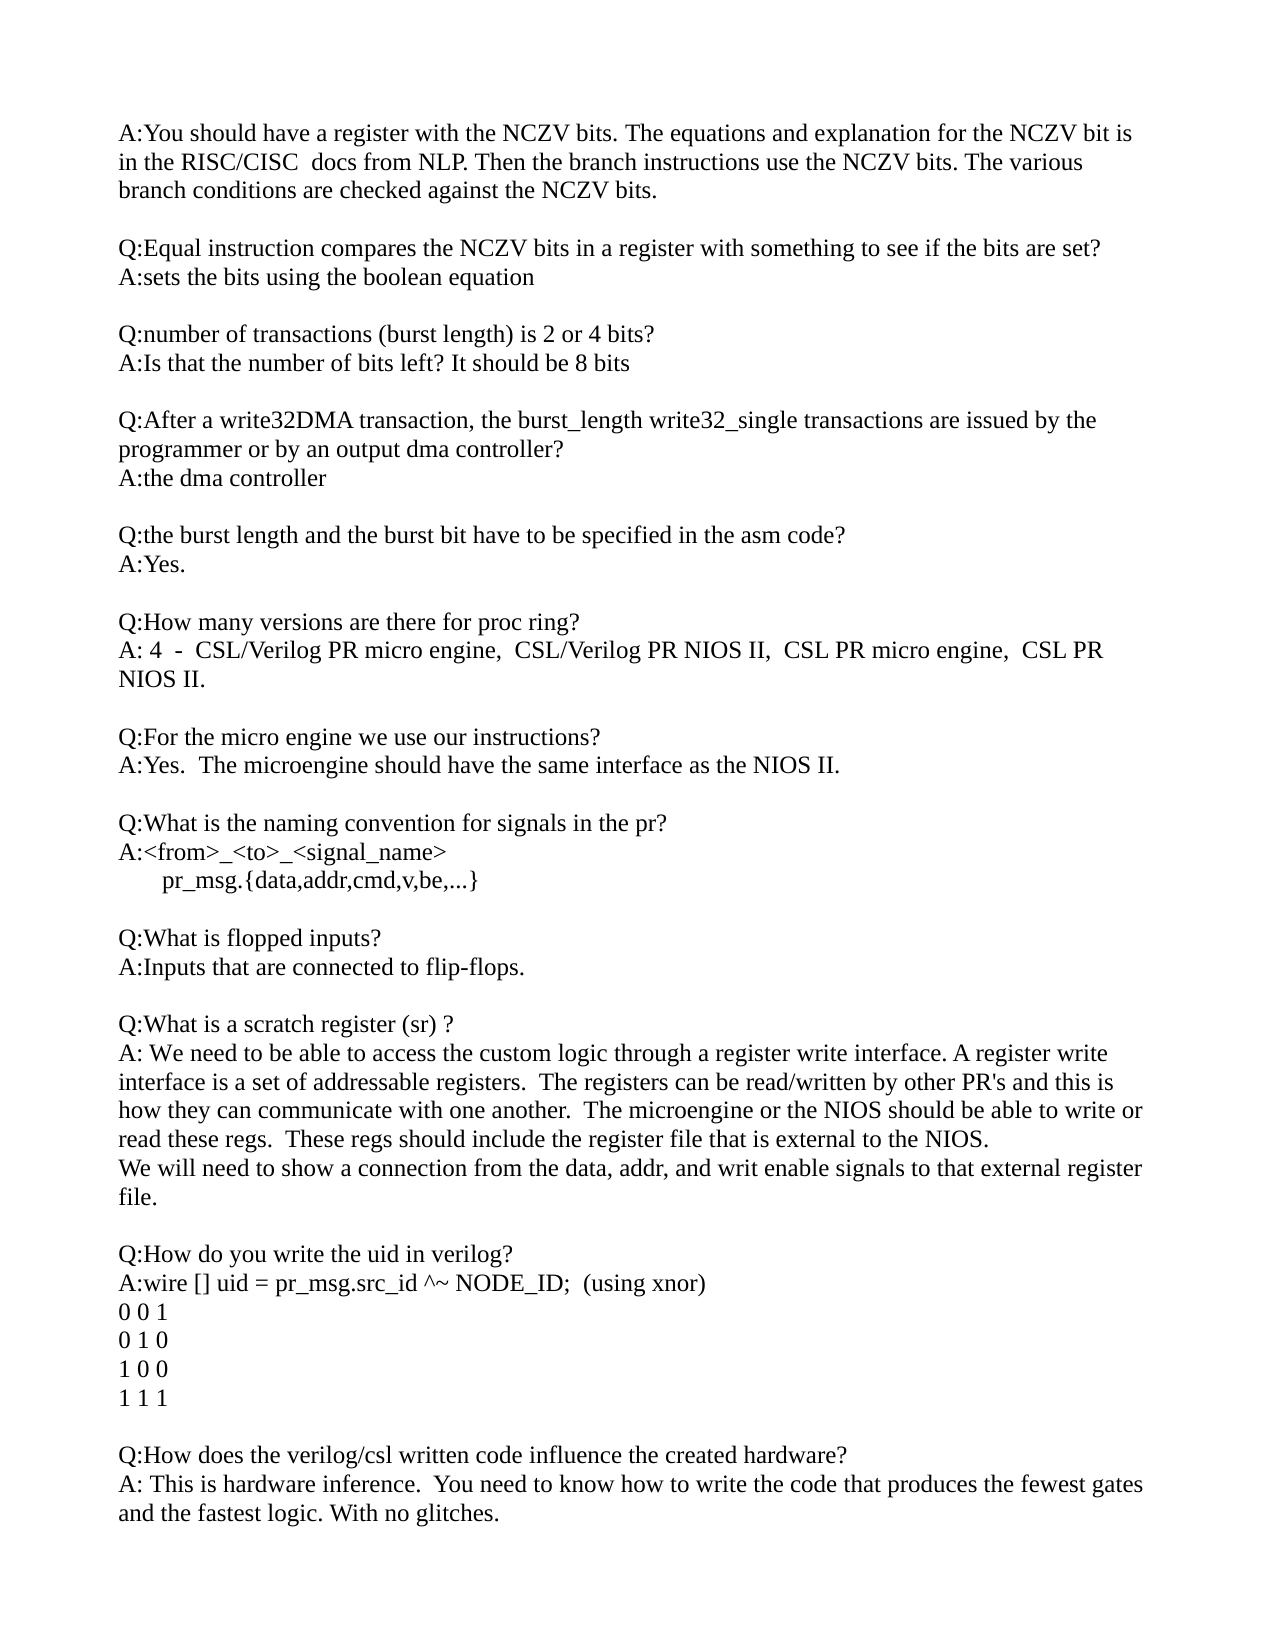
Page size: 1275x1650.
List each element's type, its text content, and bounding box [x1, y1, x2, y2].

text A:wire [] uid = pr_msg.src_id ^~ NODE_ID; (using xnor) [118, 1268, 1157, 1297]
text A:Is that the number of bits left? It should be 8 bits [118, 348, 1157, 377]
text A: 4 - CSL/Verilog PR micro engine, CSL/Verilog PR NIOS II, CSL PR micro engine, CSL PR NIOS II. [118, 636, 1157, 693]
text Q:number of transactions (burst length) is 2 or 4 bits? [118, 319, 1157, 348]
text Q:After a write32DMA transaction, the burst_length write32_single transactions are issued by the programmer or by an output dma controller? [118, 406, 1157, 463]
text Q:How many versions are there for proc ring? [118, 607, 1157, 636]
text A:the dma controller [118, 463, 1157, 492]
text A:You should have a register with the NCZV bits. The equations and explanation for the NCZV bit is in the RISC/CISC docs from NLP. Then the branch instructions use the NCZV bits. The various branch conditions are checked against the NCZV bits. [118, 118, 1157, 204]
text A:Yes. The microengine should have the same interface as the NIOS II. [118, 751, 1157, 779]
text A:Inputs that are connected to flip-flops. [118, 952, 1157, 981]
text Q:Equal instruction compares the NCZV bits in a register with something to see if the bits are set? [118, 233, 1157, 262]
text pr_msg.{data,addr,cmd,v,be,...} [118, 866, 1157, 894]
text Q:What is a scratch register (sr) ? [118, 1009, 1157, 1038]
text A:Yes. [118, 549, 1157, 578]
text Q:the burst length and the burst bit have to be specified in the asm code? [118, 521, 1157, 549]
text Q:What is flopped inputs? [118, 923, 1157, 952]
text A:sets the bits using the boolean equation [118, 262, 1157, 291]
text A: This is hardware inference. You need to know how to write the code that produces the fewest gates and the fastest logic. With no glitches. [118, 1469, 1157, 1527]
text 0 0 1 0 1 0 1 0 0 1 1 1 [118, 1297, 1157, 1412]
text Q:How do you write the uid in verilog? [118, 1239, 1157, 1268]
text We will need to show a connection from the data, addr, and writ enable signals to that external register file. [118, 1153, 1157, 1211]
text Q:What is the naming convention for signals in the pr? [118, 808, 1157, 837]
text A:<from>_<to>_<signal_name> [118, 837, 1157, 866]
text Q:How does the verilog/csl written code influence the created hardware? [118, 1441, 1157, 1469]
text A: We need to be able to access the custom logic through a register write interface. A register write interface is a set of addressable registers. The registers can be read/written by other PR's and this is how they can communicate with one another. The microengine or the NIOS should be able to write or read these regs. These regs should include the register file that is external to the NIOS. [118, 1038, 1157, 1153]
text Q:For the micro engine we use our instructions? [118, 722, 1157, 751]
